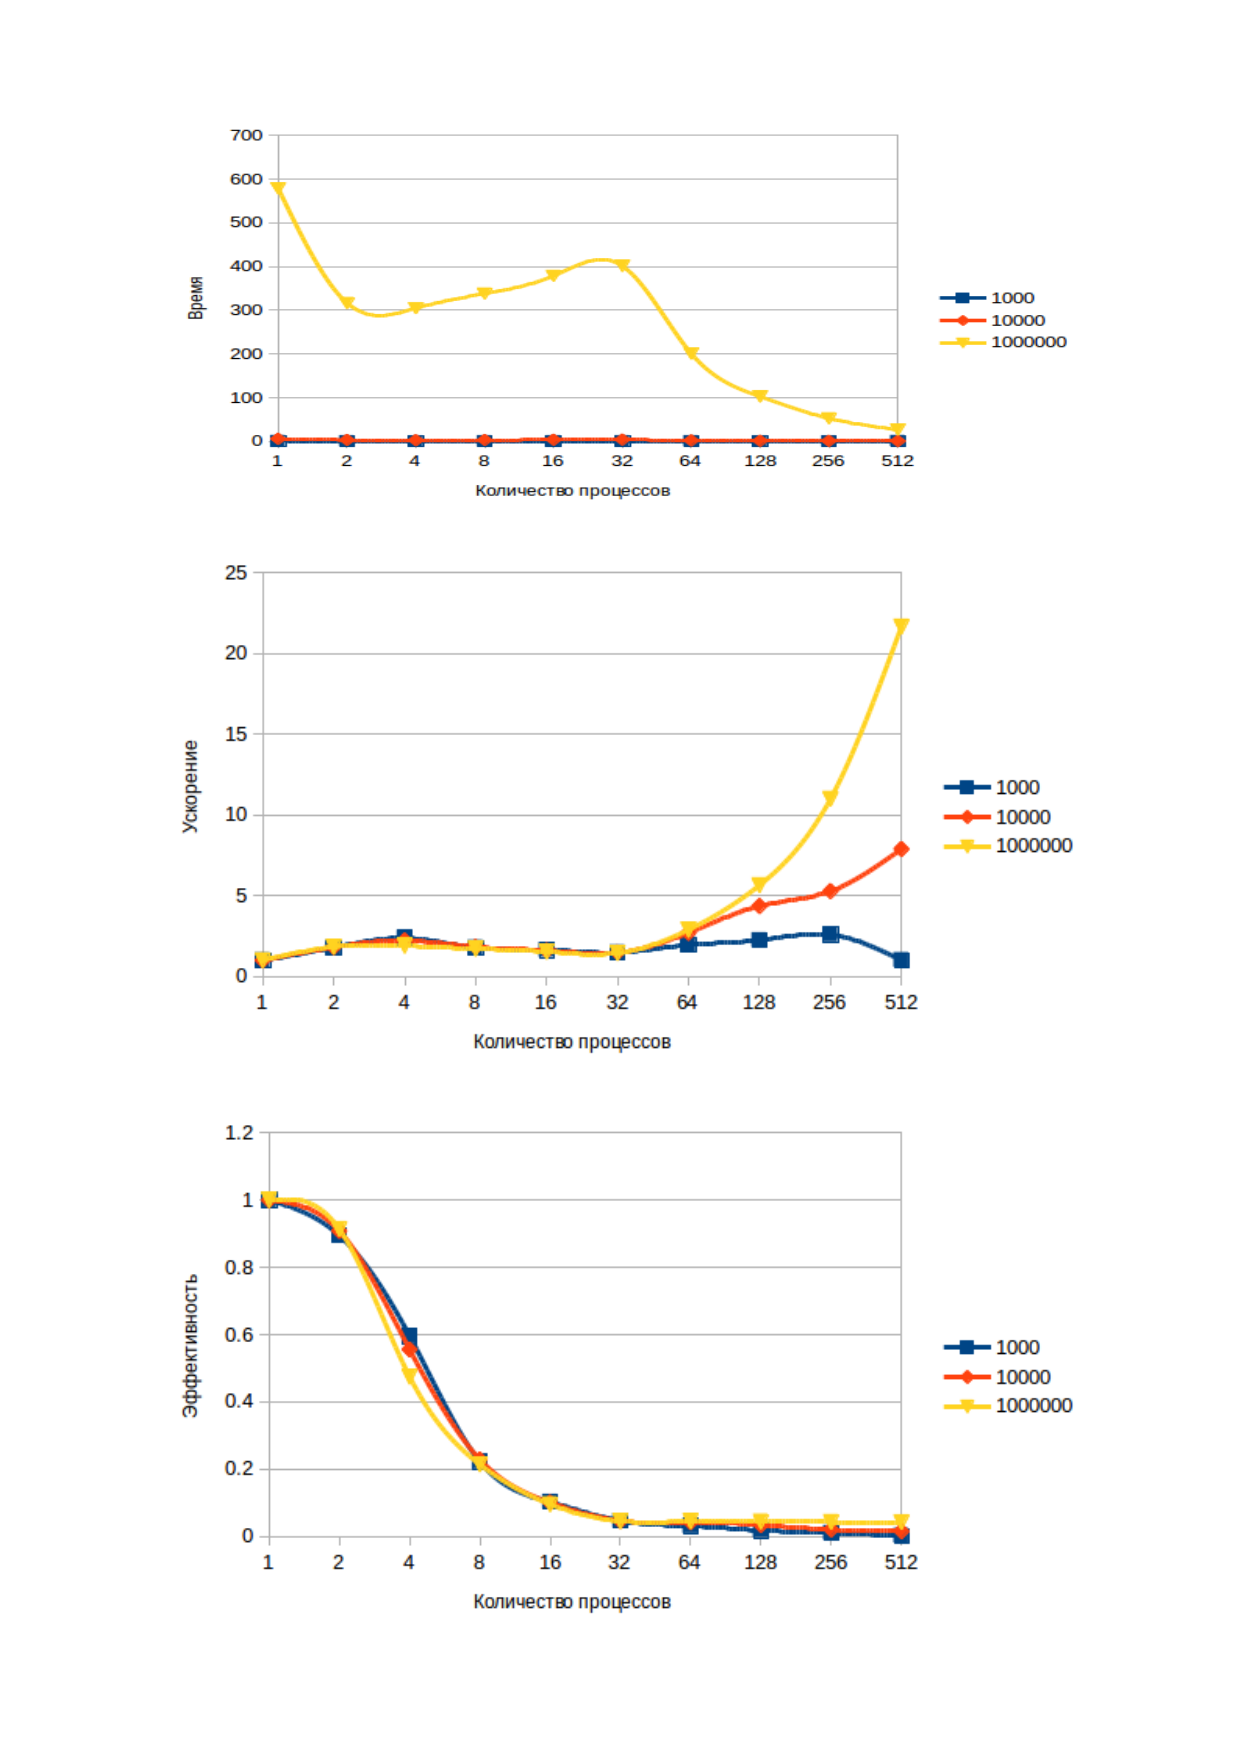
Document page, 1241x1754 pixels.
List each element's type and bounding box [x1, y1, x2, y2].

picture [147, 550, 1093, 1083]
picture [147, 1111, 1093, 1643]
picture [153, 118, 1087, 522]
